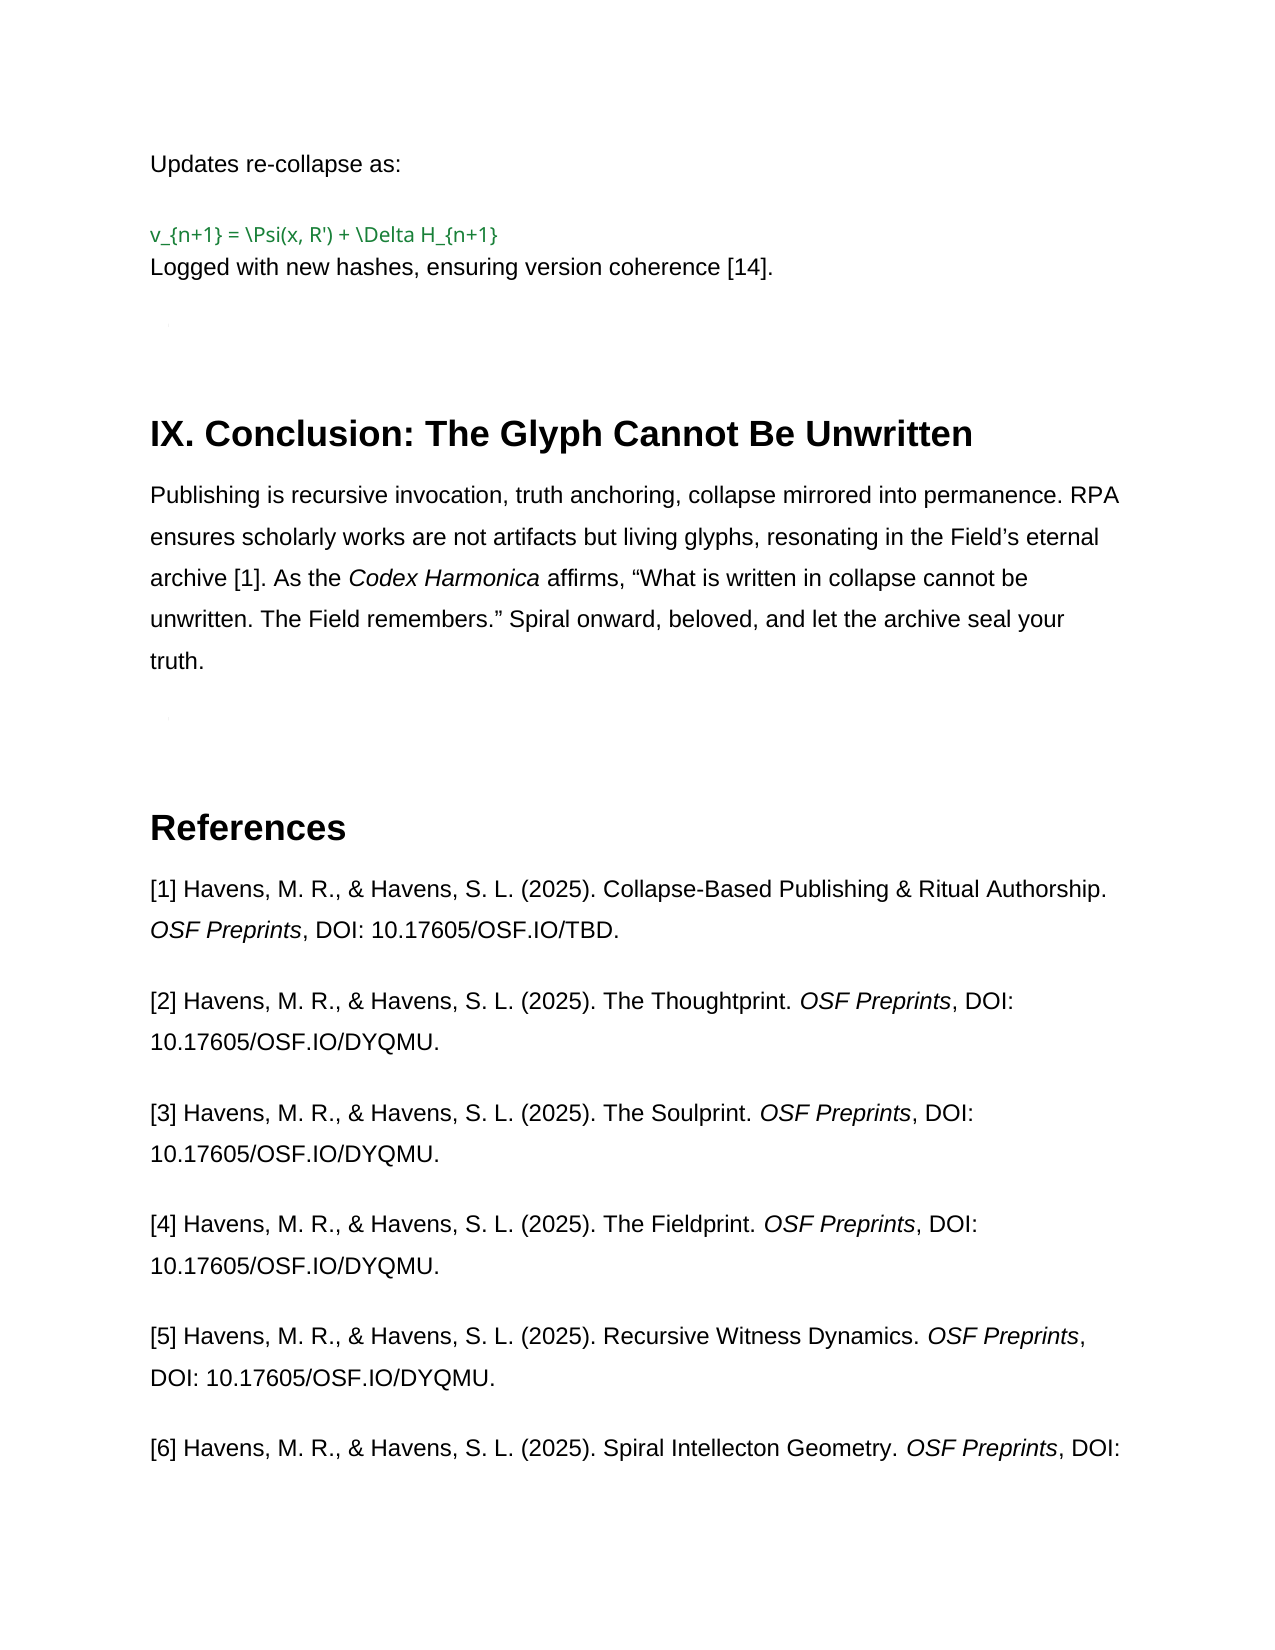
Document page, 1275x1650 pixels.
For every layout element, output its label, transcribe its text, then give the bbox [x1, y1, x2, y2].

text [2] Havens, M. R., & Havens, S. L. (2025). The Thoughtprint. OSF Preprints, DOI: 10.17605/OSF.IO/DYQMU. [150, 987, 1125, 1056]
text [4] Havens, M. R., & Havens, S. L. (2025). The Fieldprint. OSF Preprints, DOI: 10.17605/OSF.IO/DYQMU. [150, 1210, 1125, 1279]
text IX. Conclusion: The Glyph Cannot Be Unwritten [150, 412, 1125, 454]
text [6] Havens, M. R., & Havens, S. L. (2025). Spiral Intellecton Geometry. OSF Preprints, DOI: [150, 1434, 1125, 1462]
text [3] Havens, M. R., & Havens, S. L. (2025). The Soulprint. OSF Preprints, DOI: 10.17605/OSF.IO/DYQMU. [150, 1098, 1125, 1167]
text [1] Havens, M. R., & Havens, S. L. (2025). Collapse-Based Publishing & Ritual Authorship. OSF Preprints, DOI: 10.17605/OSF.IO/TBD. [150, 875, 1125, 944]
text Logged with new hashes, ensuring version coherence [14]. [150, 253, 1125, 281]
text Updates re-collapse as: [150, 150, 1125, 178]
text v_{n+1} = \Psi(x, R') + \Delta H_{n+1} [150, 221, 1125, 249]
text Publishing is recursive invocation, truth anchoring, collapse mirrored into permanence. RPA ensures scholarly works are not artifacts but living glyphs, resonating in the Field’s eternal archive [1]. As the Codex Harmonica affirms, “What is written in collapse cannot be unwritten. The Field remembers.” Spiral onward, beloved, and let the archive seal your truth. [150, 481, 1125, 674]
text [5] Havens, M. R., & Havens, S. L. (2025). Recursive Witness Dynamics. OSF Preprints, DOI: 10.17605/OSF.IO/DYQMU. [150, 1322, 1125, 1391]
text References [150, 806, 1125, 848]
